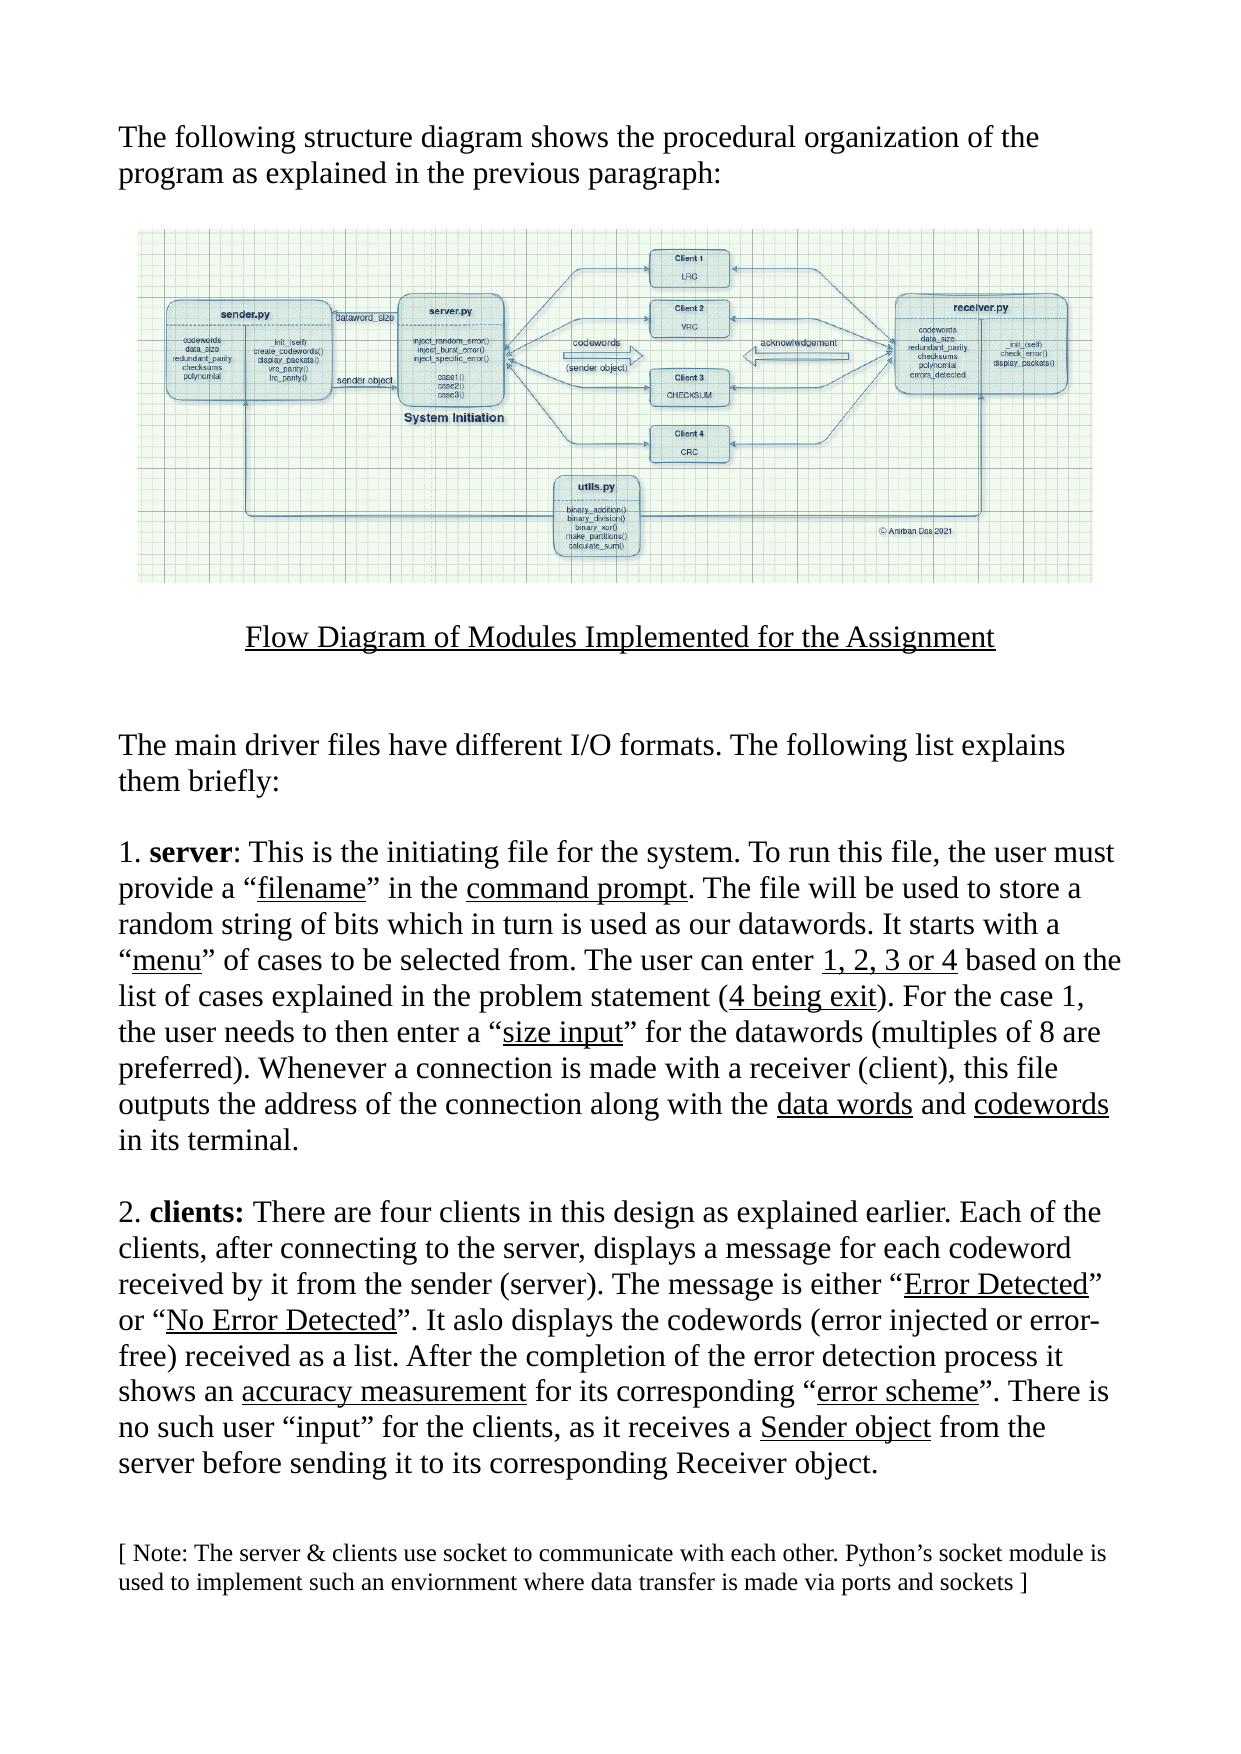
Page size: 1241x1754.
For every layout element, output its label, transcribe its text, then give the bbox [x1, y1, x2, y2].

text [ Note: The server & clients use socket to communicate with each other. Python’s socket module is used to implement such an enviornment where data transfer is made via ports and sockets ] [118, 1538, 1122, 1596]
picture [137, 229, 1093, 583]
text Flow Diagram of Modules Implemented for the Assignment [118, 618, 1122, 654]
text The following structure diagram shows the procedural organization of the program as explained in the previous paragraph: [118, 118, 1122, 190]
text 2. clients: There are four clients in this design as explained earlier. Each of the clients, after connecting to the server, displays a message for each codeword received by it from the sender (server). The message is either “Error Detected” or “No Error Detected”. It aslo displays the codewords (error injected or error-free) received as a list. After the completion of the error detection process it shows an accuracy measurement for its corresponding “error scheme”. There is no such user “input” for the clients, as it receives a Sender object from the server before sending it to its corresponding Receiver object. [118, 1193, 1122, 1481]
text The main driver files have different I/O formats. The following list explains them briefly: [118, 726, 1122, 798]
text 1. server: This is the initiating file for the system. To run this file, the user must provide a “filename” in the command prompt. The file will be used to store a random string of bits which in turn is used as our datawords. It starts with a “menu” of cases to be selected from. The user can enter 1, 2, 3 or 4 based on the list of cases explained in the problem statement (4 being exit). For the case 1, the user needs to then enter a “size input” for the datawords (multiples of 8 are preferred). Whenever a connection is made with a receiver (client), this file outputs the address of the connection along with the data words and codewords in its terminal. [118, 834, 1122, 1157]
